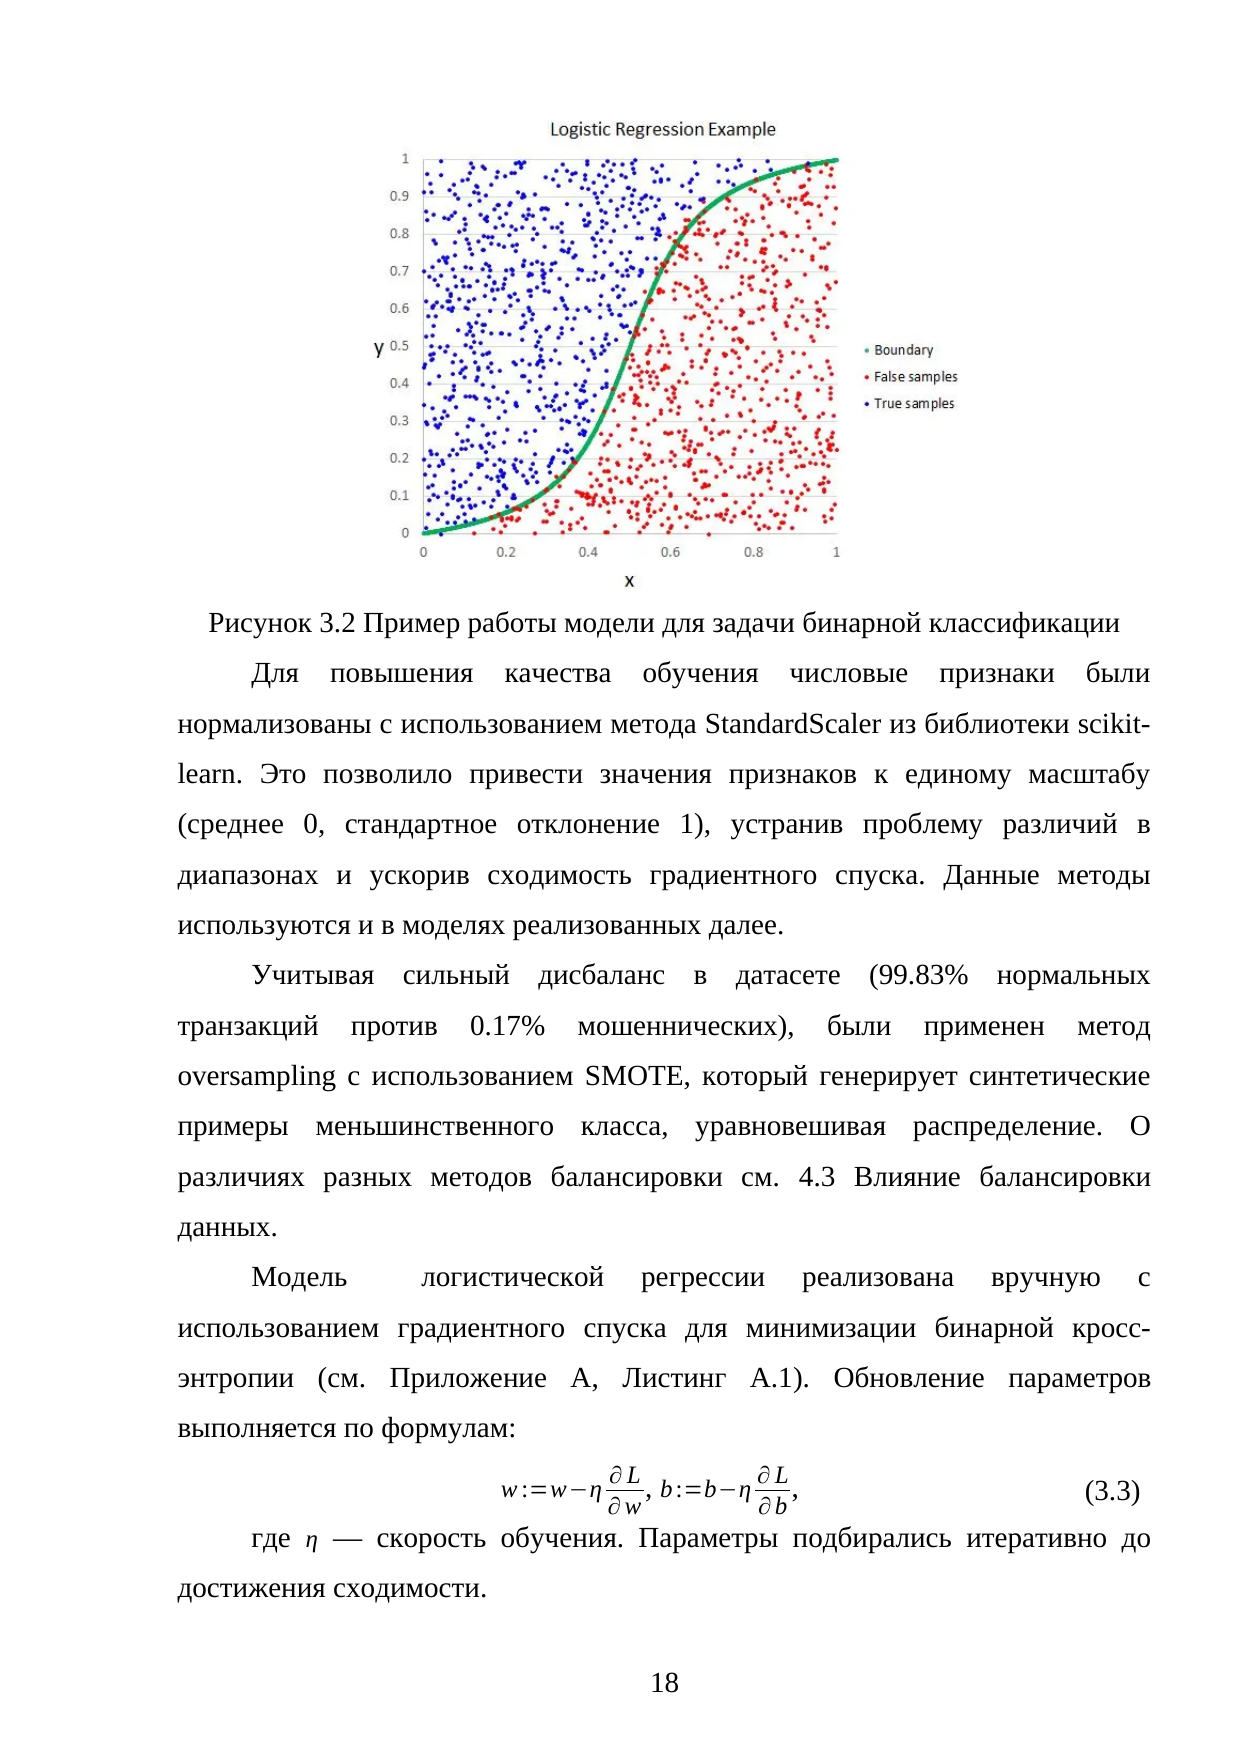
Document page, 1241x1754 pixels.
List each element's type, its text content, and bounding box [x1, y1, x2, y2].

text Модель логистической регрессии реализована вручную с использованием градиентного спуска для минимизации бинарной кросс-энтропии (см. Приложение А, Листинг А.1). Обновление параметров выполняется по формулам: [177, 1259, 1152, 1444]
text Для повышения качества обучения числовые признаки были нормализованы с использованием метода StandardScaler из библиотеки scikit-learn. Это позволило привести значения признаков к единому масштабу (среднее 0, стандартное отклонение 1), устранив проблему различий в диапазонах и ускорив сходимость градиентного спуска. Данные методы используются и в моделях реализованных далее. [177, 656, 1152, 941]
text где — скорость обучения. Параметры подбирались итеративно до достижения сходимости. [177, 1520, 1152, 1604]
text Рисунок 3.2 Пример работы модели для задачи бинарной классификации [177, 605, 1152, 639]
picture [370, 118, 959, 589]
text Учитывая сильный дисбаланс в датасете (99.83% нормальных транзакций против 0.17% мошеннических), были применен метод oversampling с использованием SMOTE, который генерирует синтетические примеры меньшинственного класса, уравновешивая распределение. О различиях разных методов балансировки см. 4.3 Влияние балансировки данных. [177, 957, 1152, 1243]
table_header , , [177, 1461, 1048, 1520]
table_header (3.3) [1048, 1461, 1152, 1520]
